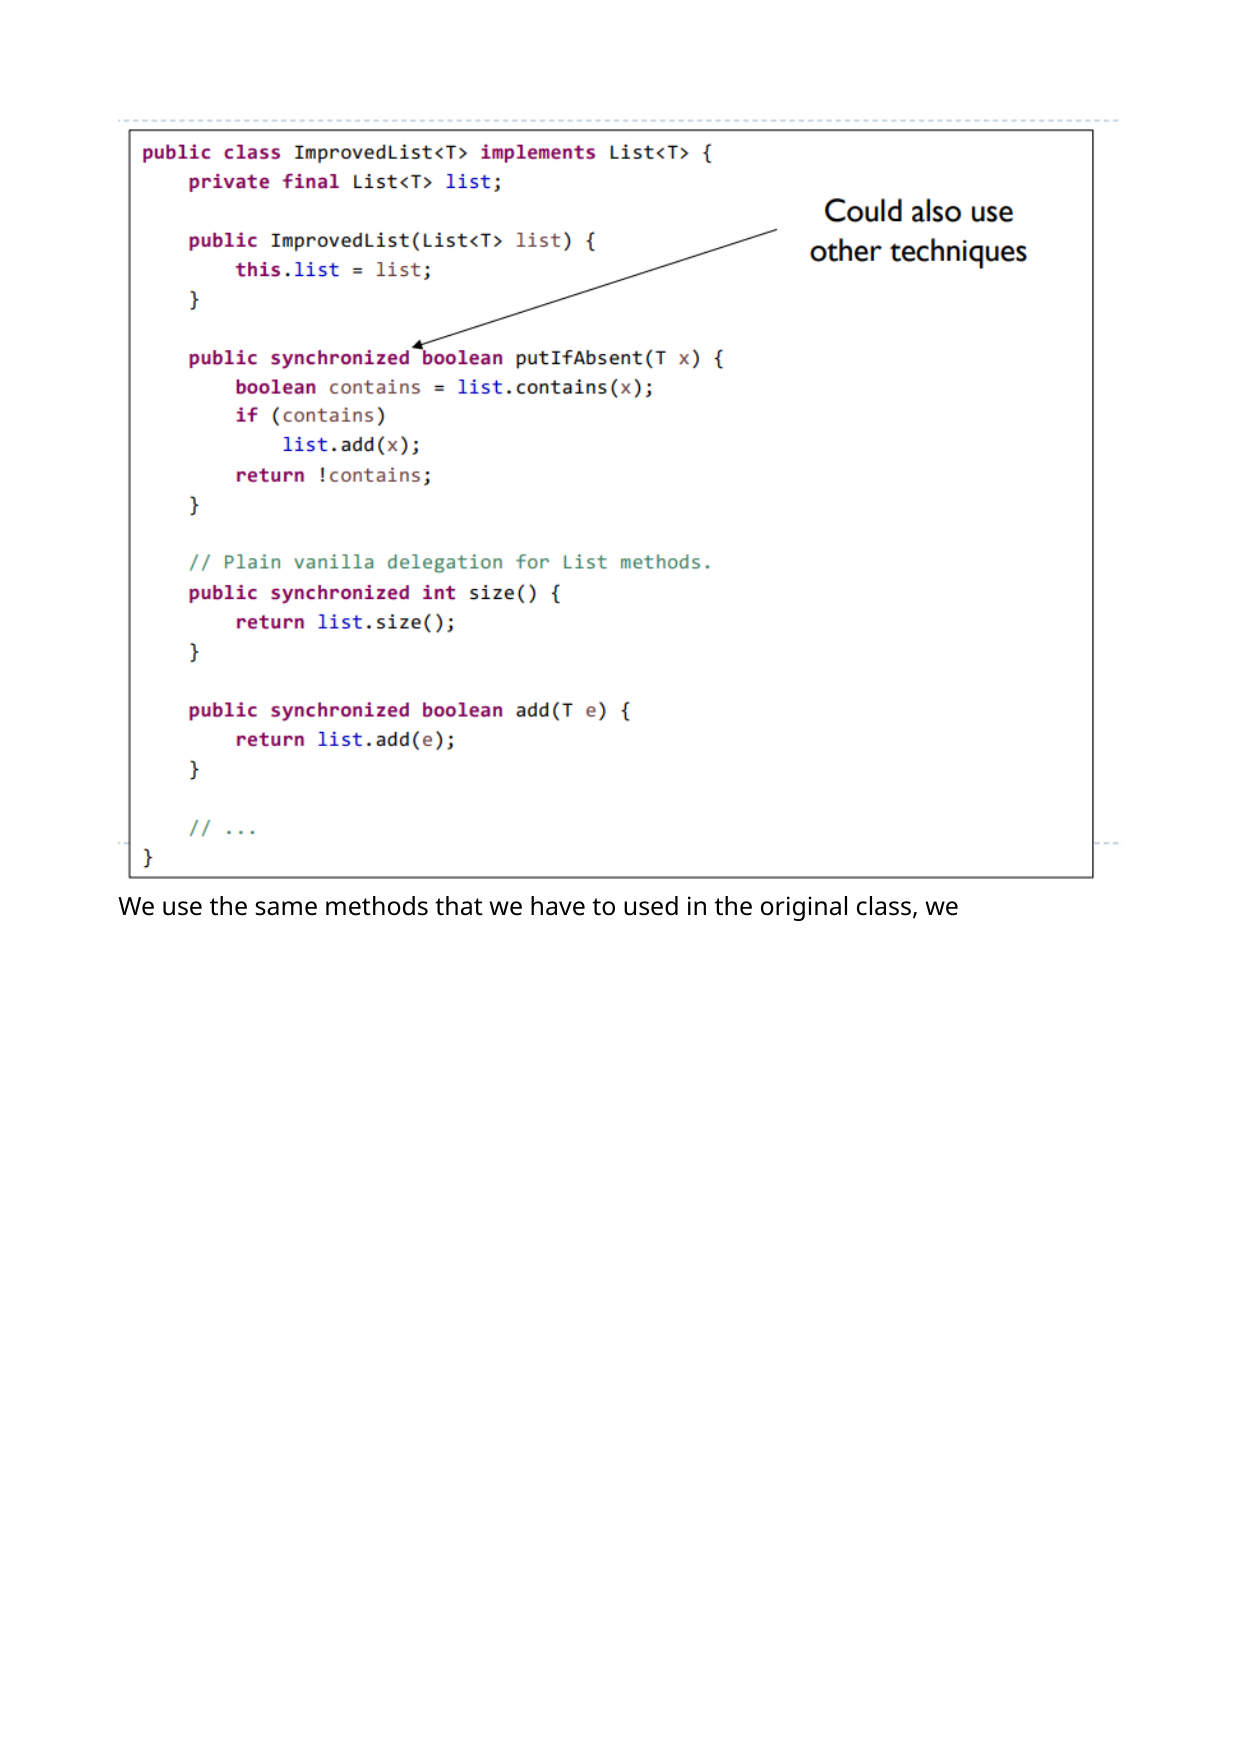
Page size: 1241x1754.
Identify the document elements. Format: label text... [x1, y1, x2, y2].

text We use the same methods that we have to used in the original class, we [118, 889, 1122, 923]
picture [118, 118, 1123, 889]
